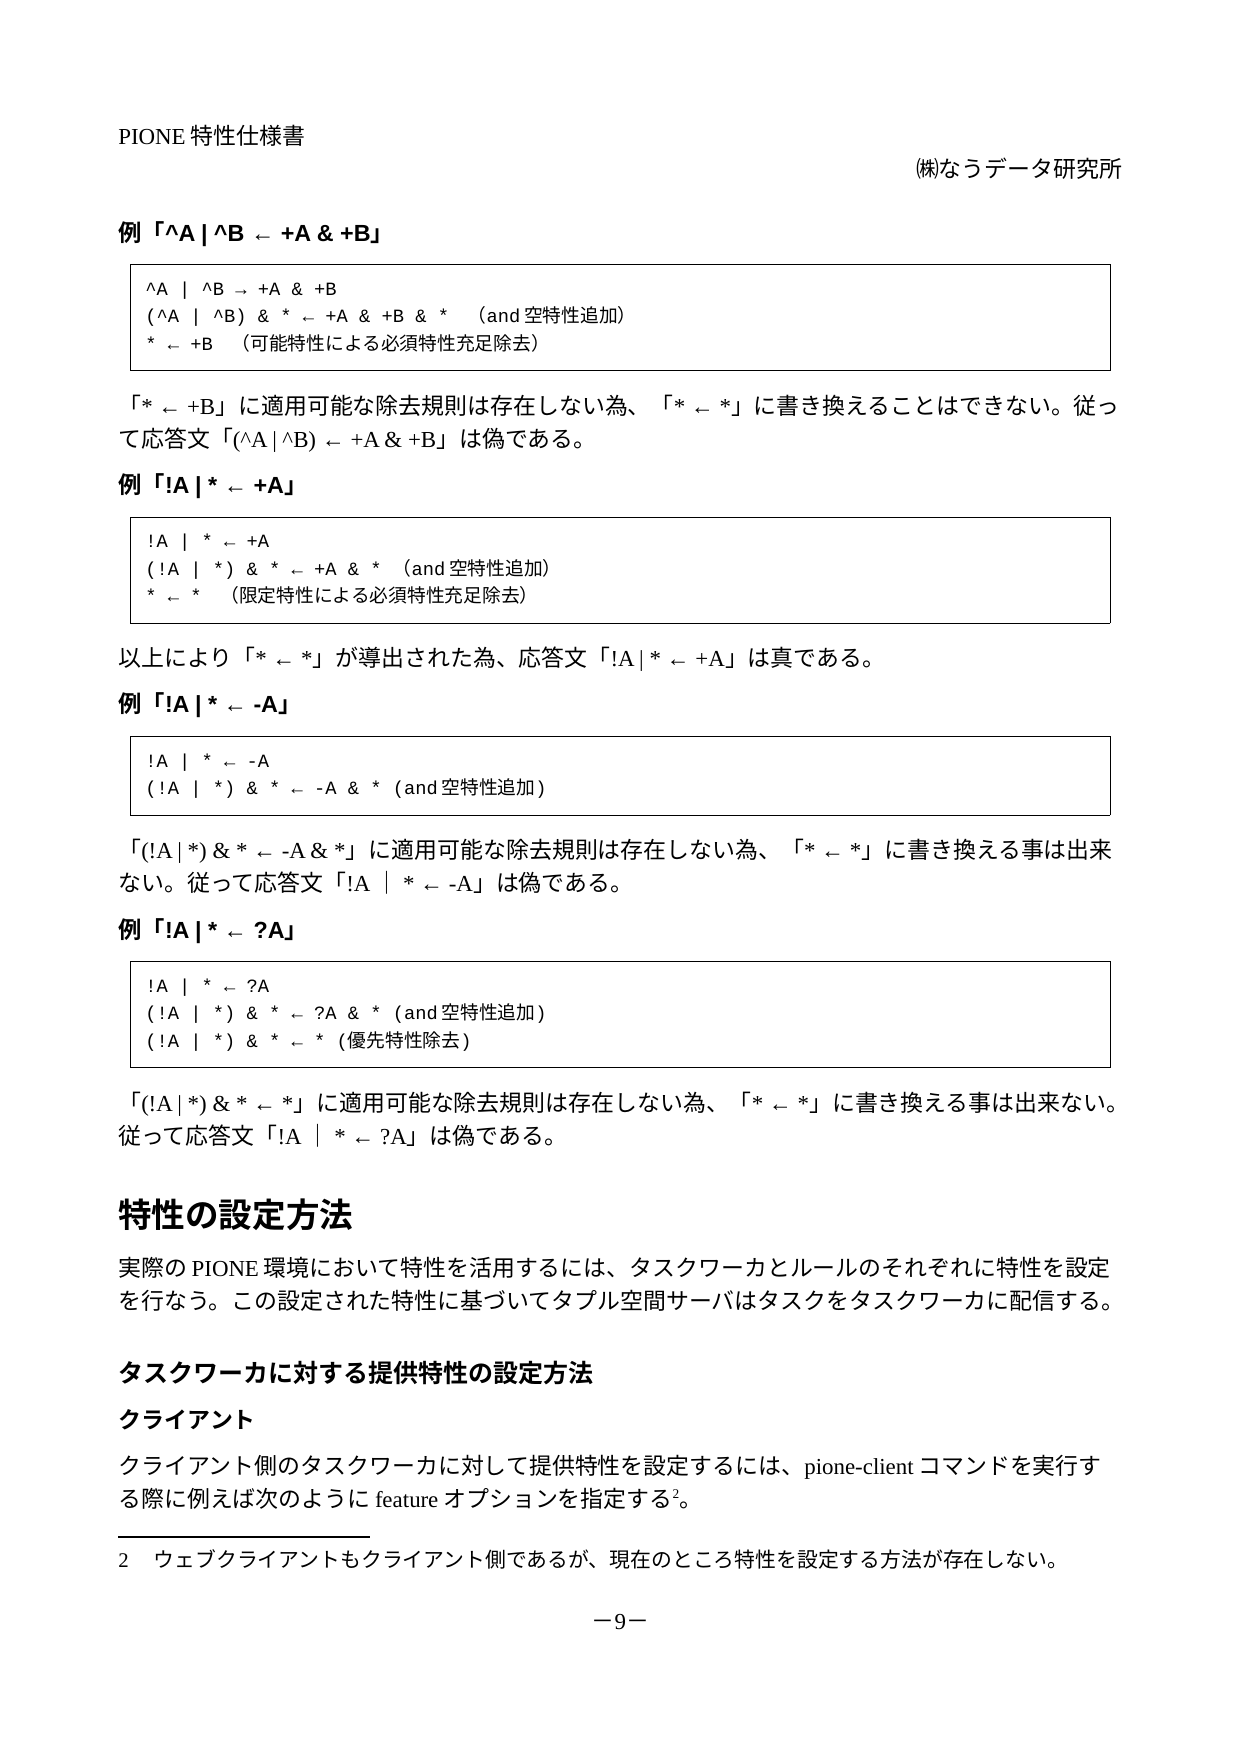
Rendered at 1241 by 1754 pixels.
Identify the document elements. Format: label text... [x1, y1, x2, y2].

text 実際のPIONE環境において特性を活用するには、タスクワーカとルールのそれぞれに特性を設定を行なう。この設定された特性に基づいてタプル空間サーバはタスクをタスクワーカに配信する。 [118, 1249, 1122, 1316]
text ^A | ^B → +A & +B (^A | ^B) & * ← +A & +B & * （and空特性追加） * ← +B （可能特性による必須特性充足除去） [131, 265, 1110, 370]
text 「(!A | *) & * ← *」に適用可能な除去規則は存在しない為、「* ← *」に書き換える事は出来ない。従って応答文「!A ｜ * ← ?A」は偽である。 [118, 1084, 1122, 1151]
text !A | * ← -A (!A | *) & * ← -A & * (and空特性追加) [131, 737, 1110, 815]
text 「* ← +B」に適用可能な除去規則は存在しない為、「* ← *」に書き換えることはできない。従って応答文「(^A | ^B) ← +A & +B」は偽である。 [118, 388, 1122, 454]
text クライアント側のタスクワーカに対して提供特性を設定するには、pione-clientコマンドを実行する際に例えば次のようにfeatureオプションを指定する。 [118, 1448, 1122, 1514]
subtitle 特性の設定方法 [118, 1188, 1122, 1237]
text ウェブクライアントもクライアント側であるが、現在のところ特性を設定する方法が存在しない。 [118, 1543, 1122, 1573]
subtitle 例「!A | * ← +A」 [118, 467, 1122, 500]
text !A | * ← +A (!A | *) & * ← +A & * （and空特性追加） * ← * （限定特性による必須特性充足除去） [131, 518, 1110, 623]
text 以上により「* ← *」が導出された為、応答文「!A | * ← +A」は真である。 [118, 640, 1122, 673]
subtitle クライアント [118, 1402, 1122, 1435]
subtitle 例「!A | * ← ?A」 [118, 911, 1122, 945]
subtitle 例「!A | * ← -A」 [118, 686, 1122, 719]
text 「(!A | *) & * ← -A & *」に適用可能な除去規則は存在しない為、「* ← *」に書き換える事は出来ない。従って応答文「!A ｜ * ← -A」は偽である。 [118, 832, 1122, 898]
text !A | * ← ?A (!A | *) & * ← ?A & * (and空特性追加) (!A | *) & * ← * (優先特性除去) [131, 962, 1110, 1067]
subtitle 例「^A | ^B ← +A & +B」 [118, 214, 1122, 248]
subtitle タスクワーカに対する提供特性の設定方法 [118, 1353, 1122, 1390]
